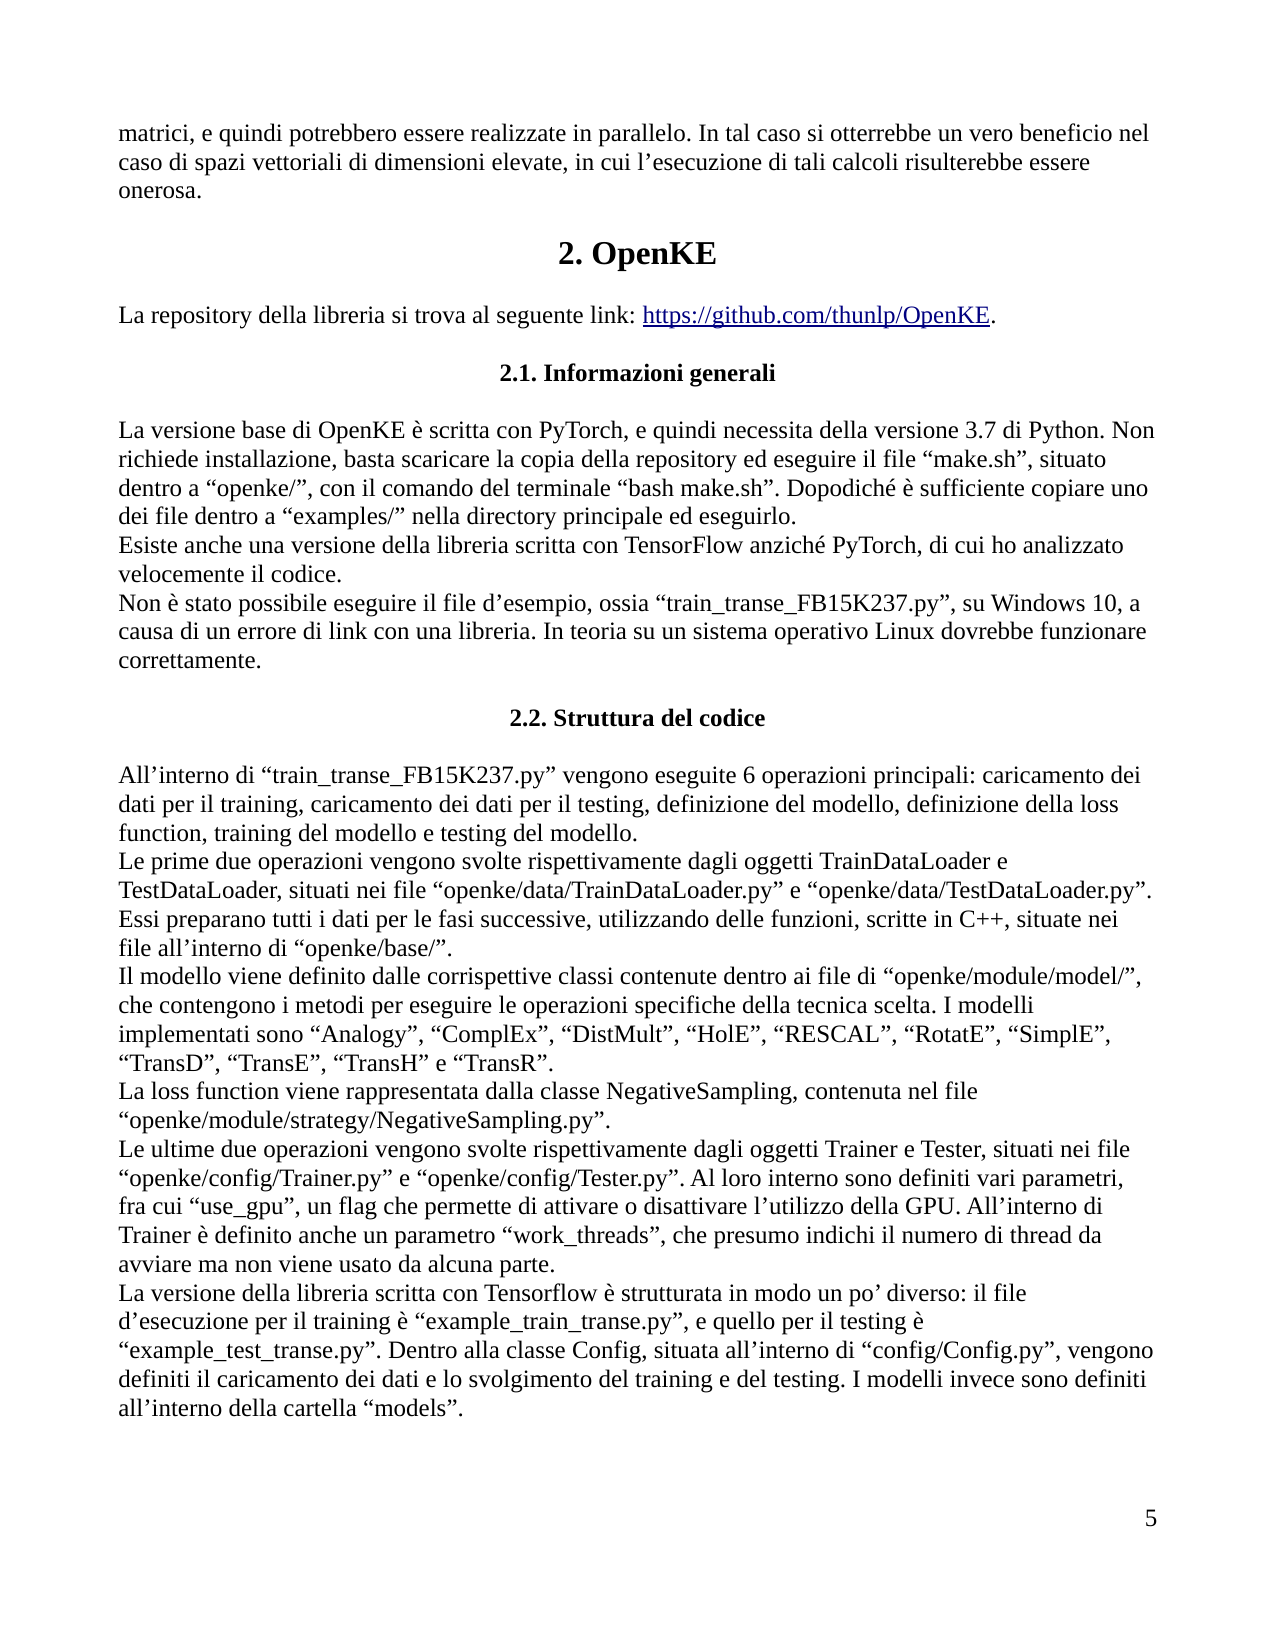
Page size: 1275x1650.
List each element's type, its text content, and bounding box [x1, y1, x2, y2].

text 2.1. Informazioni generali [118, 358, 1157, 386]
text La versione base di OpenKE è scritta con PyTorch, e quindi necessita della versione 3.7 di Python. Non richiede installazione, basta scaricare la copia della repository ed eseguire il file “make.sh”, situato dentro a “openke/”, con il comando del terminale “bash make.sh”. Dopodiché è sufficiente copiare uno dei file dentro a “examples/” nella directory principale ed eseguirlo. Esiste anche una versione della libreria scritta con TensorFlow anziché PyTorch, di cui ho analizzato velocemente il codice. Non è stato possibile eseguire il file d’esempio, ossia “train_transe_FB15K237.py”, su Windows 10, a causa di un errore di link con una libreria. In teoria su un sistema operativo Linux dovrebbe funzionare correttamente. [118, 415, 1157, 674]
text matrici, e quindi potrebbero essere realizzate in parallelo. In tal caso si otterrebbe un vero beneficio nel caso di spazi vettoriali di dimensioni elevate, in cui l’esecuzione di tali calcoli risulterebbe essere onerosa. [118, 118, 1157, 204]
text 2.2. Struttura del codice [118, 703, 1157, 731]
text All’interno di “train_transe_FB15K237.py” vengono eseguite 6 operazioni principali: caricamento dei dati per il training, caricamento dei dati per il testing, definizione del modello, definizione della loss function, training del modello e testing del modello. Le prime due operazioni vengono svolte rispettivamente dagli oggetti TrainDataLoader e TestDataLoader, situati nei file “openke/data/TrainDataLoader.py” e “openke/data/TestDataLoader.py”. Essi preparano tutti i dati per le fasi successive, utilizzando delle funzioni, scritte in C++, situate nei file all’interno di “openke/base/”. Il modello viene definito dalle corrispettive classi contenute dentro ai file di “openke/module/model/”, che contengono i metodi per eseguire le operazioni specifiche della tecnica scelta. I modelli implementati sono “Analogy”, “ComplEx”, “DistMult”, “HolE”, “RESCAL”, “RotatE”, “SimplE”, “TransD”, “TransE”, “TransH” e “TransR”. La loss function viene rappresentata dalla classe NegativeSampling, contenuta nel file “openke/module/strategy/NegativeSampling.py”. Le ultime due operazioni vengono svolte rispettivamente dagli oggetti Trainer e Tester, situati nei file “openke/config/Trainer.py” e “openke/config/Tester.py”. Al loro interno sono definiti vari parametri, fra cui “use_gpu”, un flag che permette di attivare o disattivare l’utilizzo della GPU. All’interno di Trainer è definito anche un parametro “work_threads”, che presumo indichi il numero di thread da avviare ma non viene usato da alcuna parte. La versione della libreria scritta con Tensorflow è strutturata in modo un po’ diverso: il file d’esecuzione per il training è “example_train_transe.py”, e quello per il testing è “example_test_transe.py”. Dentro alla classe Config, situata all’interno di “config/Config.py”, vengono definiti il caricamento dei dati e lo svolgimento del training e del testing. I modelli invece sono definiti all’interno della cartella “models”. [118, 760, 1157, 1421]
text La repository della libreria si trova al seguente link: https://github.com/thunlp/OpenKE. [118, 300, 1157, 329]
text 2. OpenKE [118, 233, 1157, 271]
